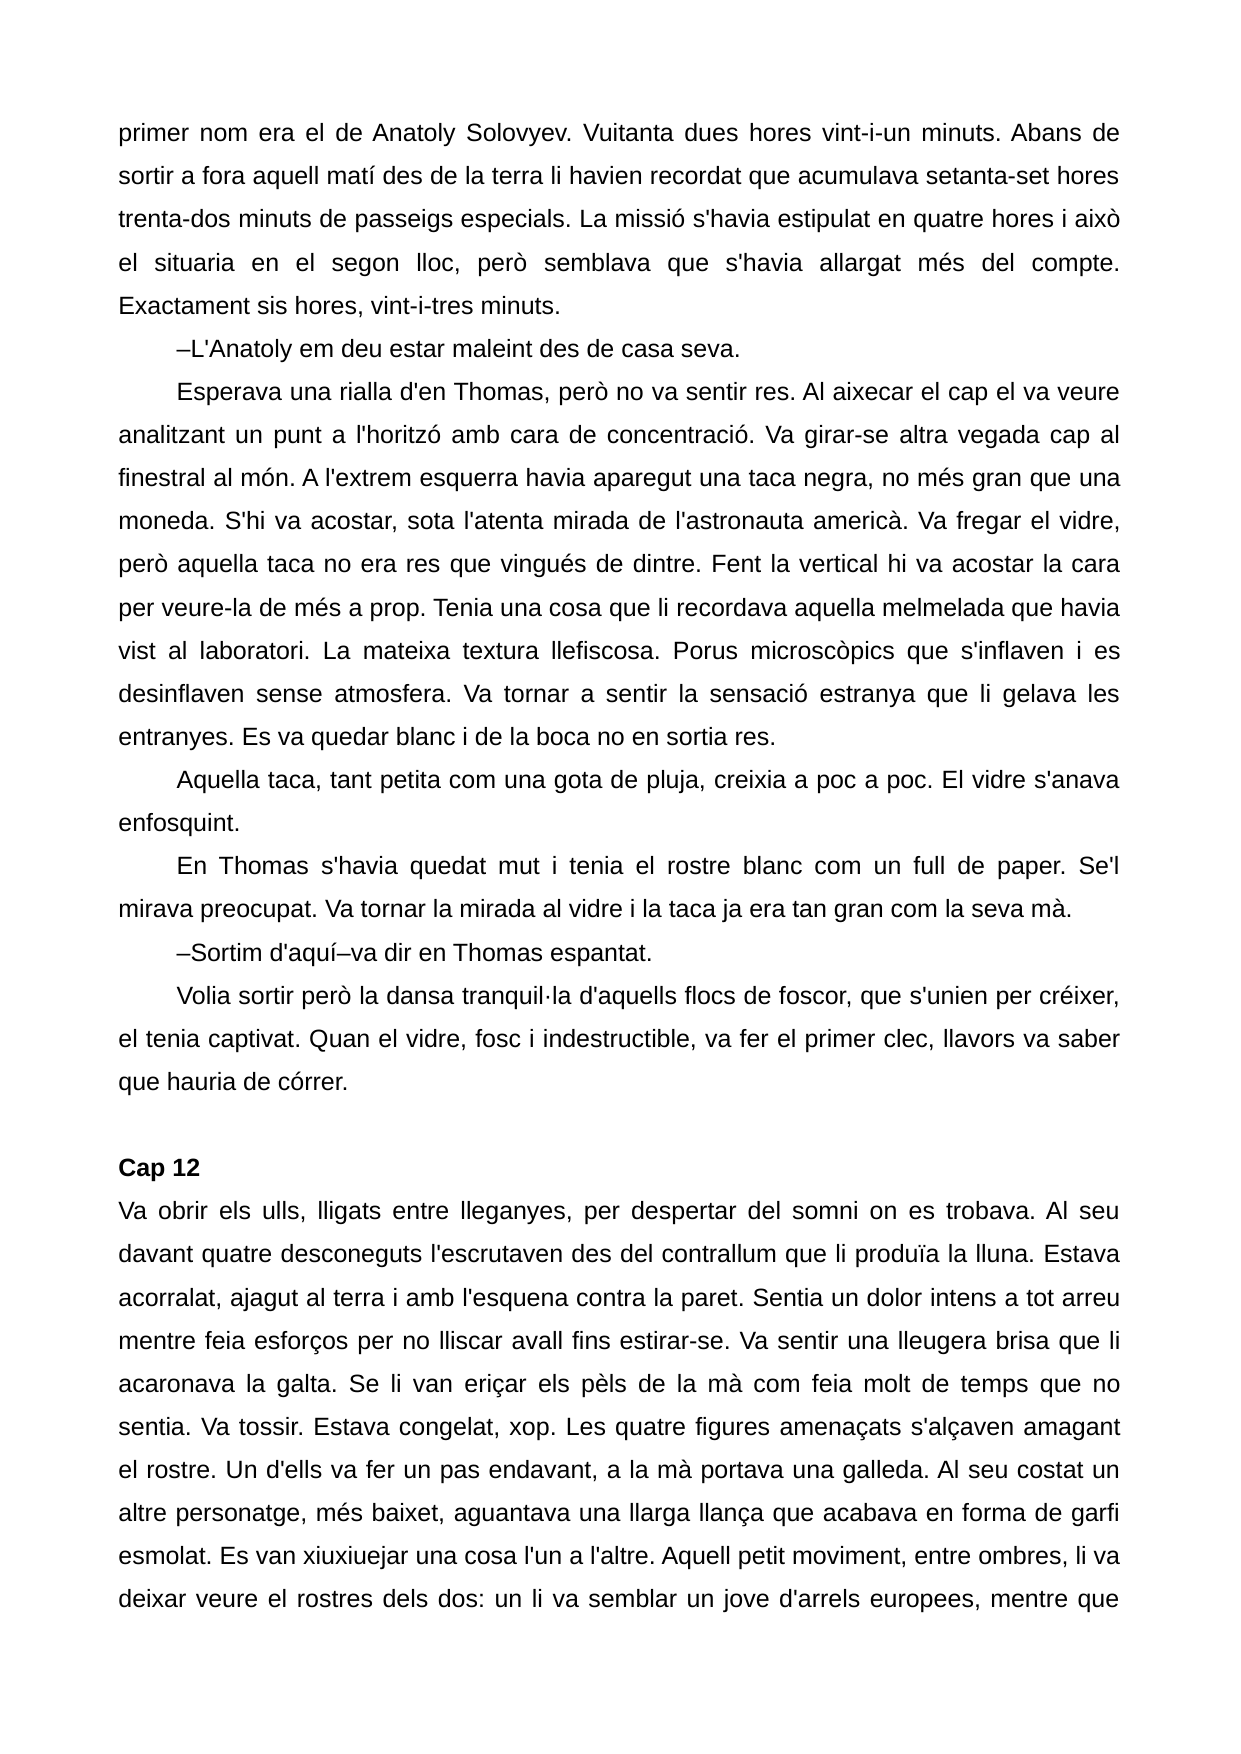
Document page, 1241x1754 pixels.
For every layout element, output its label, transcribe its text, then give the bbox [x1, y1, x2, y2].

text En Thomas s'havia quedat mut i tenia el rostre blanc com un full de paper. Se'l mirava preocupat. Va tornar la mirada al vidre i la taca ja era tan gran com la seva mà. [118, 851, 1122, 923]
text Aquella taca, tant petita com una gota de pluja, creixia a poc a poc. El vidre s'anava enfosquint. [118, 765, 1122, 837]
text Esperava una rialla d'en Thomas, però no va sentir res. Al aixecar el cap el va veure analitzant un punt a l'horitzó amb cara de concentració. Va girar-se altra vegada cap al finestral al món. A l'extrem esquerra havia aparegut una taca negra, no més gran que una moneda. S'hi va acostar, sota l'atenta mirada de l'astronauta americà. Va fregar el vidre, però aquella taca no era res que vingués de dintre. Fent la vertical hi va acostar la cara per veure-la de més a prop. Tenia una cosa que li recordava aquella melmelada que havia vist al laboratori. La mateixa textura llefiscosa. Porus microscòpics que s'inflaven i es desinflaven sense atmosfera. Va tornar a sentir la sensació estranya que li gelava les entranyes. Es va quedar blanc i de la boca no en sortia res. [118, 377, 1122, 751]
text primer nom era el de Anatoly Solovyev. Vuitanta dues hores vint-i-un minuts. Abans de sortir a fora aquell matí des de la terra li havien recordat que acumulava setanta-set hores trenta-dos minuts de passeigs especials. La missió s'havia estipulat en quatre hores i això el situaria en el segon lloc, però semblava que s'havia allargat més del compte. Exactament sis hores, vint-i-tres minuts. [118, 118, 1122, 319]
text Cap 12 [118, 1153, 1122, 1182]
text Va obrir els ulls, lligats entre lleganyes, per despertar del somni on es trobava. Al seu davant quatre desconeguts l'escrutaven des del contrallum que li produïa la lluna. Estava acorralat, ajagut al terra i amb l'esquena contra la paret. Sentia un dolor intens a tot arreu mentre feia esforços per no lliscar avall fins estirar-se. Va sentir una lleugera brisa que li acaronava la galta. Se li van eriçar els pèls de la mà com feia molt de temps que no sentia. Va tossir. Estava congelat, xop. Les quatre figures amenaçats s'alçaven amagant el rostre. Un d'ells va fer un pas endavant, a la mà portava una galleda. Al seu costat un altre personatge, més baixet, aguantava una llarga llança que acabava en forma de garfi esmolat. Es van xiuxiuejar una cosa l'un a l'altre. Aquell petit moviment, entre ombres, li va deixar veure el rostres dels dos: un li va semblar un jove d'arrels europees, mentre que [118, 1196, 1122, 1613]
text Volia sortir però la dansa tranquil·la d'aquells flocs de foscor, que s'unien per créixer, el tenia captivat. Quan el vidre, fosc i indestructible, va fer el primer clec, llavors va saber que hauria de córrer. [118, 981, 1122, 1096]
text –Sortim d'aquí–va dir en Thomas espantat. [118, 937, 1122, 966]
text –L'Anatoly em deu estar maleint des de casa seva. [118, 334, 1122, 362]
